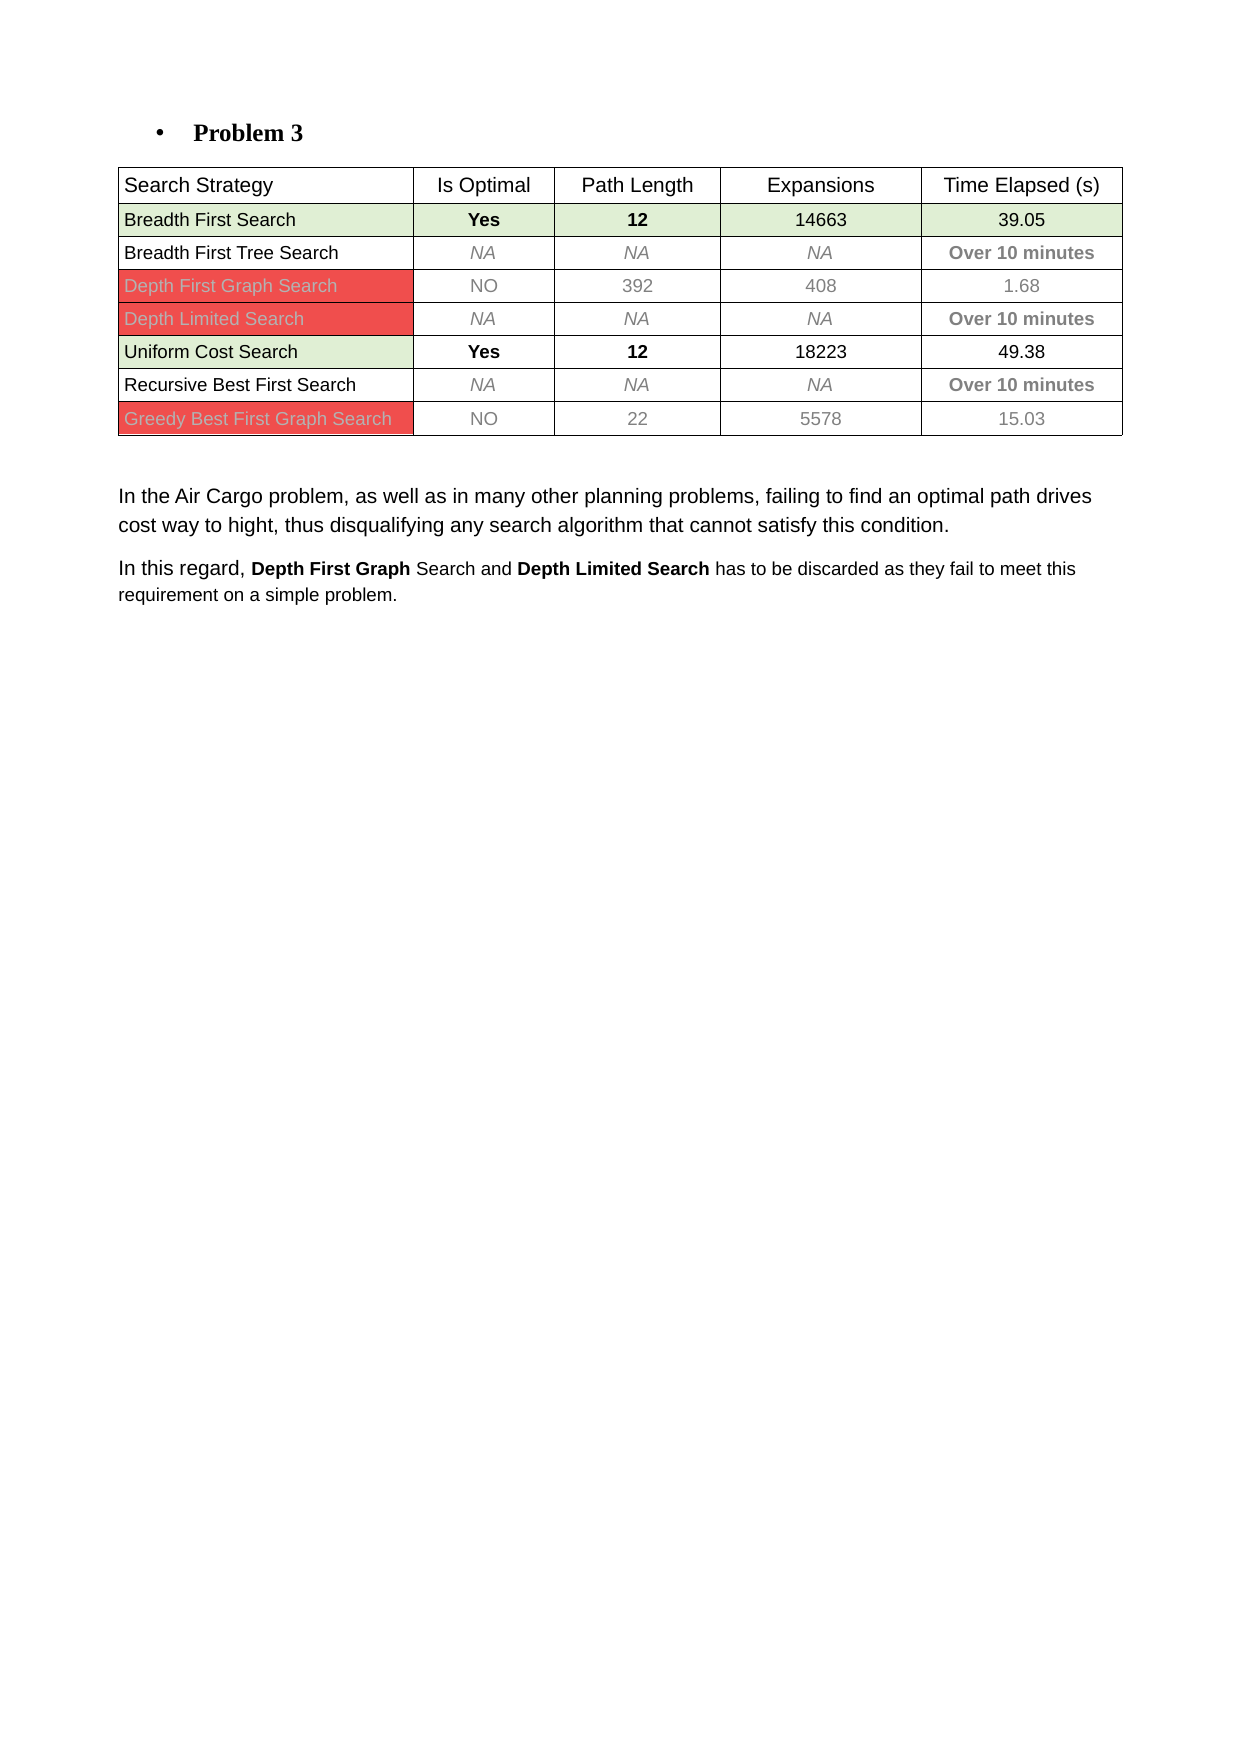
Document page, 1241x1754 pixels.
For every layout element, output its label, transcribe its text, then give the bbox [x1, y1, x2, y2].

table_cell Greedy Best First Graph Search [119, 402, 413, 434]
table_header Search Strategy [119, 168, 413, 203]
table_cell 39.05 [922, 204, 1122, 236]
table_header Time Elapsed (s) [922, 168, 1122, 203]
table_cell NA [555, 303, 720, 335]
table_cell NO [414, 270, 554, 302]
table_cell NA [414, 303, 554, 335]
table_cell Breadth First Search [119, 204, 413, 236]
table_cell 18223 [721, 336, 921, 368]
table_cell NA [721, 237, 921, 269]
table_cell 12 [555, 336, 720, 368]
table_cell Over 10 minutes [922, 369, 1122, 401]
table_cell Over 10 minutes [922, 303, 1122, 335]
table_cell NA [721, 303, 921, 335]
table_cell NA [555, 369, 720, 401]
list Problem 3 [156, 118, 1122, 147]
text In this regard, Depth First Graph Search and Depth Limited Search has to be discarded as they fail to meet this requirement on a simple problem. [118, 556, 1122, 606]
table_cell 5578 [721, 402, 921, 434]
table_cell NA [721, 369, 921, 401]
table_cell Yes [414, 204, 554, 236]
table_cell Recursive Best First Search [119, 369, 413, 401]
table_cell Depth Limited Search [119, 303, 413, 335]
table_cell NA [414, 369, 554, 401]
table_cell Depth First Graph Search [119, 270, 413, 302]
table_cell 49.38 [922, 336, 1122, 368]
table_cell 15.03 [922, 402, 1122, 434]
table_cell NO [414, 402, 554, 434]
table_cell Yes [414, 336, 554, 368]
table_header Expansions [721, 168, 921, 203]
table_cell 392 [555, 270, 720, 302]
table_cell 1.68 [922, 270, 1122, 302]
table_cell Over 10 minutes [922, 237, 1122, 269]
table_cell Uniform Cost Search [119, 336, 413, 368]
table_header Is Optimal [414, 168, 554, 203]
table_cell NA [555, 237, 720, 269]
table_cell 22 [555, 402, 720, 434]
table_cell 14663 [721, 204, 921, 236]
table_cell Breadth First Tree Search [119, 237, 413, 269]
table_cell 12 [555, 204, 720, 236]
table_cell 408 [721, 270, 921, 302]
table_header Path Length [555, 168, 720, 203]
table_cell NA [414, 237, 554, 269]
text In the Air Cargo problem, as well as in many other planning problems, failing to find an optimal path drives cost way to hight, thus disqualifying any search algorithm that cannot satisfy this condition. [118, 484, 1122, 536]
